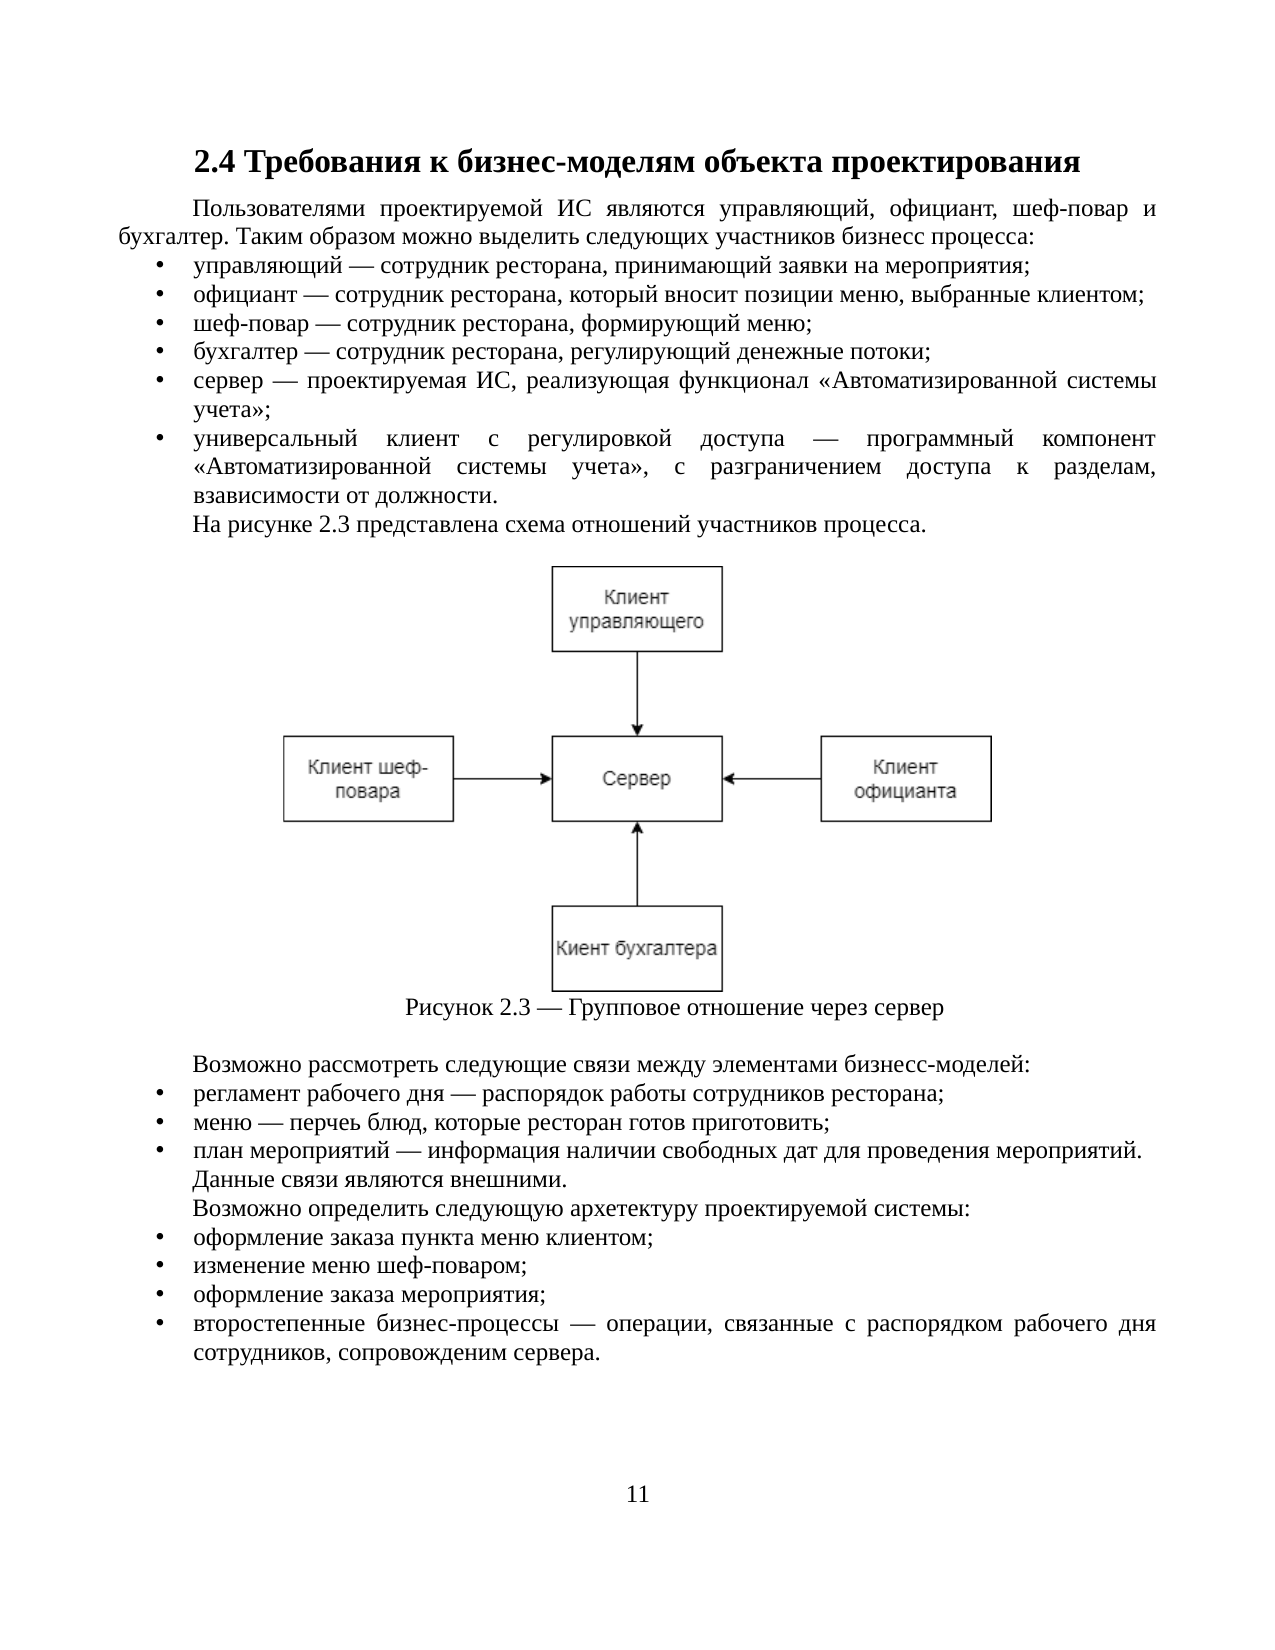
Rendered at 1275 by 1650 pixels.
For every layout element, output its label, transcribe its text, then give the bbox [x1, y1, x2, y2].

list оформление заказа мероприятия; [156, 1279, 1157, 1308]
list официант — сотрудник ресторана, который вносит позиции меню, выбранные клиентом; [156, 279, 1157, 308]
list план мероприятий — информация наличии свободных дат для проведения мероприятий. [156, 1135, 1157, 1164]
text Данные связи являются внешними. [118, 1164, 1157, 1193]
picture [283, 566, 992, 992]
list регламент рабочего дня — распорядок работы сотрудников ресторана; [156, 1078, 1157, 1107]
list универсальный клиент с регулировкой доступа — программный компонент «Автоматизированной системы учета», с разграничением доступа к разделам, взависимости от должности. [156, 423, 1157, 509]
subtitle 2.4 Требования к бизнес-моделям объекта проектирования [118, 142, 1157, 180]
list меню — перчеь блюд, которые ресторан готов приготовить; [156, 1107, 1157, 1135]
list бухгалтер — сотрудник ресторана, регулирующий денежные потоки; [156, 336, 1157, 365]
list второстепенные бизнес-процессы — операции, связанные с распорядком рабочего дня сотрудников, сопровожденим сервера. [156, 1308, 1157, 1365]
list оформление заказа пункта меню клиентом; [156, 1222, 1157, 1250]
text Возможно определить следующую архетектуру проектируемой системы: [118, 1193, 1157, 1222]
list шеф-повар — сотрудник ресторана, формирующий меню; [156, 308, 1157, 336]
text Пользователями проектируемой ИС являются управляющий, официант, шеф-повар и бухгалтер. Таким образом можно выделить следующих участников бизнесс процесса: [118, 193, 1157, 250]
text На рисунке 2.3 представлена схема отношений участников процесса. [118, 509, 1157, 538]
list изменение меню шеф-поваром; [156, 1250, 1157, 1279]
list сервер — проектируемая ИС, реализующая функционал «Автоматизированной системы учета»; [156, 365, 1157, 423]
list управляющий — сотрудник ресторана, принимающий заявки на мероприятия; [156, 250, 1157, 279]
text Рисунок 2.3 — Групповое отношение через сервер [118, 566, 1157, 1020]
text Возможно рассмотреть следующие связи между элементами бизнесс-моделей: [118, 1049, 1157, 1078]
